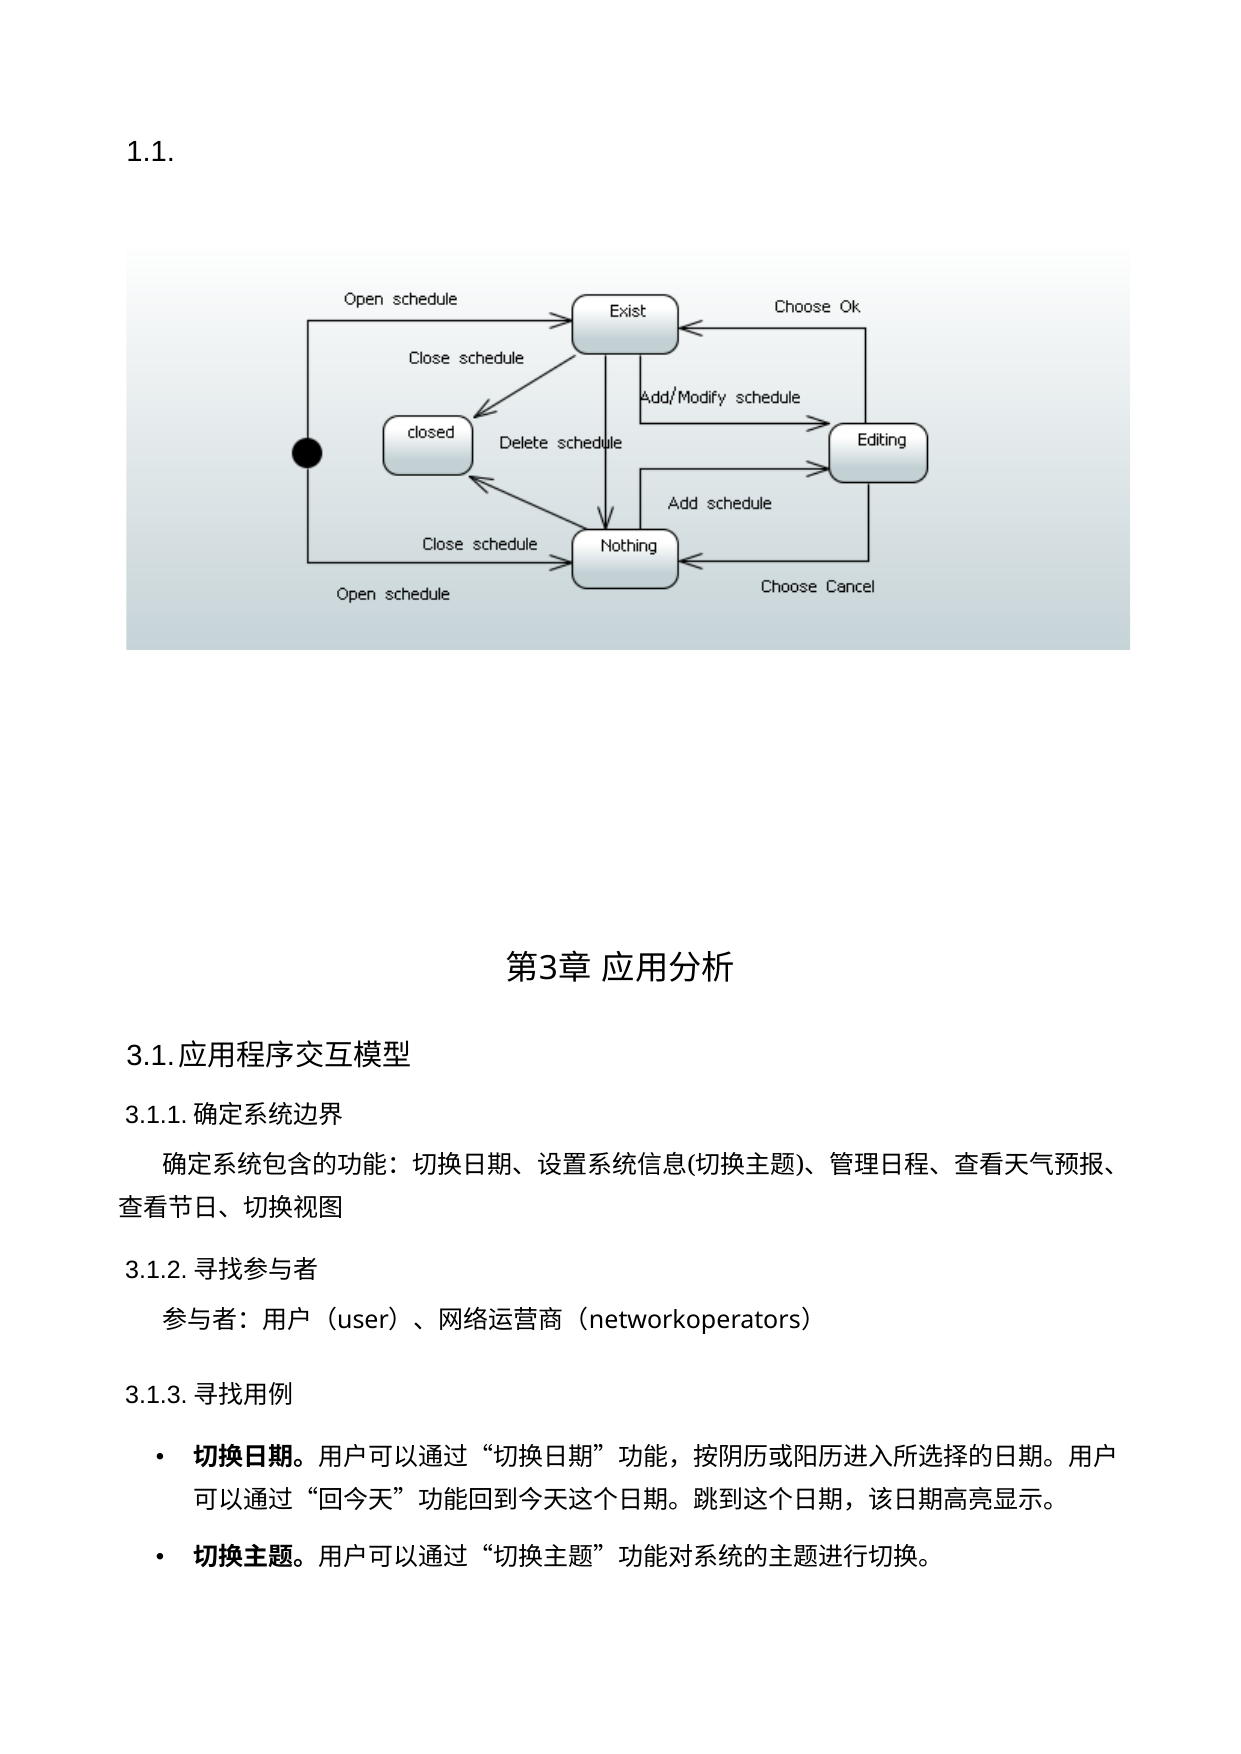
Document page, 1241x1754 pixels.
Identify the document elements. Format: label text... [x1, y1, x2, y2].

subtitle 应用程序交互模型 [118, 1032, 1122, 1074]
subtitle 寻找参与者 [118, 1249, 1122, 1286]
text 参与者：用户（user）、网络运营商（networkoperators） [118, 1299, 1122, 1335]
subtitle 寻找用例 [118, 1374, 1122, 1410]
list 切换日期。用户可以通过“切换日期”功能，按阴历或阳历进入所选择的日期。用户可以通过“回今天”功能回到今天这个日期。跳到这个日期，该日期高亮显示。 [156, 1436, 1122, 1516]
text 确定系统包含的功能：切换日期、设置系统信息(切换主题)、管理日程、查看天气预报、查看节日、切换视图 [118, 1144, 1122, 1224]
picture [126, 246, 1131, 650]
subtitle 应用分析 [118, 941, 1122, 989]
subtitle 确定系统边界 [118, 1094, 1122, 1131]
list 切换主题。用户可以通过“切换主题”功能对系统的主题进行切换。 [156, 1536, 1122, 1572]
